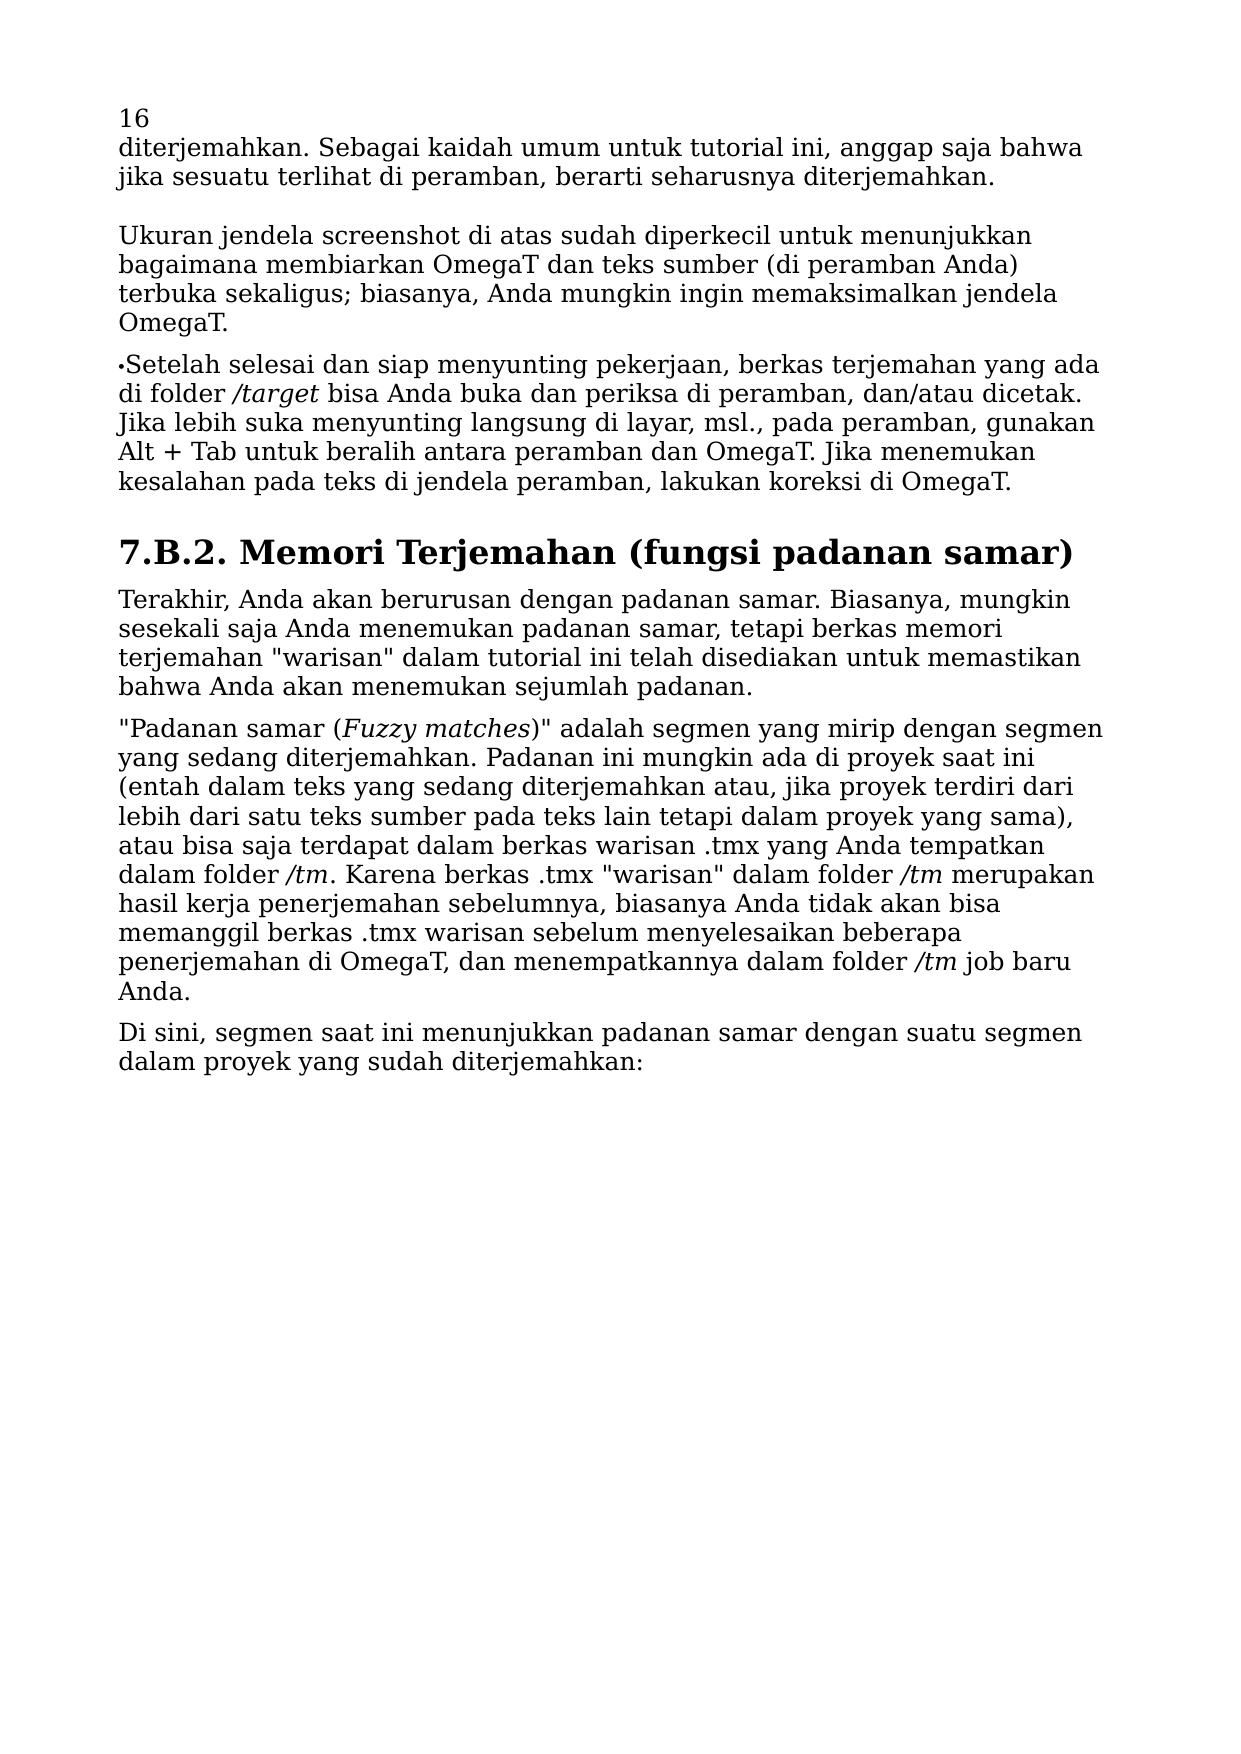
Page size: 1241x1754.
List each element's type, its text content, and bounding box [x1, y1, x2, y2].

subtitle 7.B.2. Memori Terjemahan (fungsi padanan samar) [118, 533, 1122, 572]
list diterjemahkan. Sebagai kaidah umum untuk tutorial ini, anggap saja bahwa jika sesuatu terlihat di peramban, berarti seharusnya diterjemahkan. Ukuran jendela screenshot di atas sudah diperkecil untuk menunjukkan bagaimana membiarkan OmegaT dan teks sumber (di peramban Anda) terbuka sekaligus; biasanya, Anda mungkin ingin memaksimalkan jendela OmegaT. [118, 133, 1122, 337]
text Di sini, segmen saat ini menunjukkan padanan samar dengan suatu segmen dalam proyek yang sudah diterjemahkan: [118, 1018, 1122, 1077]
list Setelah selesai dan siap menyunting pekerjaan, berkas terjemahan yang ada di folder /target bisa Anda buka dan periksa di peramban, dan/atau dicetak. Jika lebih suka menyunting langsung di layar, msl., pada peramban, gunakan Alt + Tab untuk beralih antara peramban dan OmegaT. Jika menemukan kesalahan pada teks di jendela peramban, lakukan koreksi di OmegaT. [118, 350, 1122, 496]
text Terakhir, Anda akan berurusan dengan padanan samar. Biasanya, mungkin sesekali saja Anda menemukan padanan samar, tetapi berkas memori terjemahan "warisan" dalam tutorial ini telah disediakan untuk memastikan bahwa Anda akan menemukan sejumlah padanan. [118, 585, 1122, 702]
text "Padanan samar (Fuzzy matches)" adalah segmen yang mirip dengan segmen yang sedang diterjemahkan. Padanan ini mungkin ada di proyek saat ini (entah dalam teks yang sedang diterjemahkan atau, jika proyek terdiri dari lebih dari satu teks sumber pada teks lain tetapi dalam proyek yang sama), atau bisa saja terdapat dalam berkas warisan .tmx yang Anda tempatkan dalam folder /tm. Karena berkas .tmx "warisan" dalam folder /tm merupakan hasil kerja penerjemahan sebelumnya, biasanya Anda tidak akan bisa memanggil berkas .tmx warisan sebelum menyelesaikan beberapa penerjemahan di OmegaT, dan menempatkannya dalam folder /tm job baru Anda. [118, 714, 1122, 1006]
